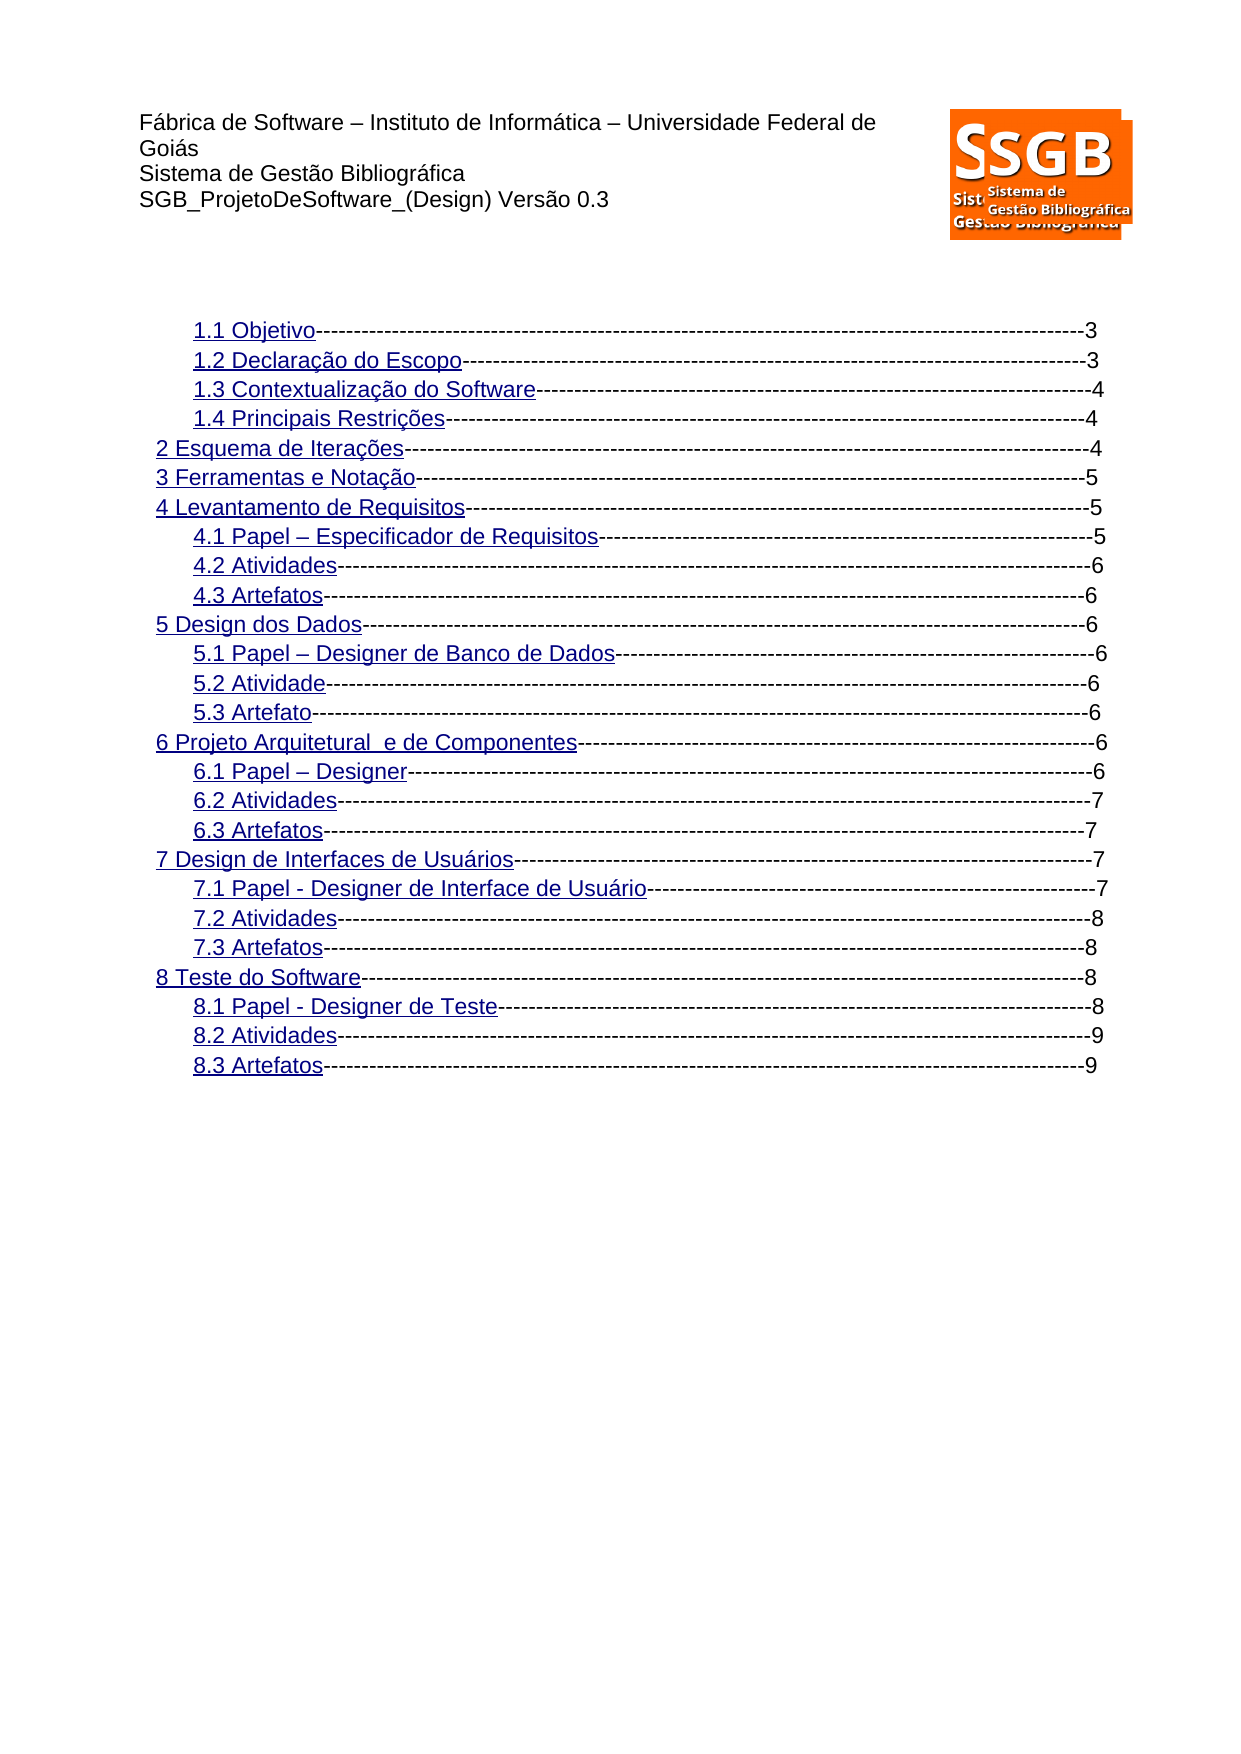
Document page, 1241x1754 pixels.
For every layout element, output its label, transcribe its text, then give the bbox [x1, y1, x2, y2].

text 1.2 Declaração do Escopo----------------------------------------------------------------------------------3 [193, 347, 1122, 373]
text 1.3 Contextualização do Software-------------------------------------------------------------------------4 [193, 377, 1122, 402]
text 5 Design dos Dados-----------------------------------------------------------------------------------------------6 [156, 612, 1122, 637]
text 6.3 Artefatos----------------------------------------------------------------------------------------------------7 [193, 817, 1122, 843]
text 5.1 Papel – Designer de Banco de Dados---------------------------------------------------------------6 [193, 641, 1122, 667]
text 4.2 Atividades---------------------------------------------------------------------------------------------------6 [193, 553, 1122, 579]
text 5.2 Atividade----------------------------------------------------------------------------------------------------6 [193, 671, 1122, 696]
text 6.1 Papel – Designer------------------------------------------------------------------------------------------6 [193, 759, 1122, 784]
text 8.1 Papel - Designer de Teste------------------------------------------------------------------------------8 [193, 994, 1122, 1019]
text 6.2 Atividades---------------------------------------------------------------------------------------------------7 [193, 788, 1122, 814]
text 8.2 Atividades---------------------------------------------------------------------------------------------------9 [193, 1023, 1122, 1049]
text 1.4 Principais Restrições------------------------------------------------------------------------------------4 [193, 406, 1122, 432]
text 5.3 Artefato------------------------------------------------------------------------------------------------------6 [193, 700, 1122, 726]
text 1.1 Objetivo-----------------------------------------------------------------------------------------------------3 [193, 318, 1122, 344]
text 3 Ferramentas e Notação----------------------------------------------------------------------------------------5 [156, 465, 1122, 491]
text 7 Design de Interfaces de Usuários----------------------------------------------------------------------------7 [156, 847, 1122, 872]
text 4.3 Artefatos----------------------------------------------------------------------------------------------------6 [193, 582, 1122, 608]
text 2 Esquema de Iterações------------------------------------------------------------------------------------------4 [156, 436, 1122, 461]
text 4.1 Papel – Especificador de Requisitos-----------------------------------------------------------------5 [193, 524, 1122, 549]
text 4 Levantamento de Requisitos----------------------------------------------------------------------------------5 [156, 494, 1122, 520]
text 7.3 Artefatos----------------------------------------------------------------------------------------------------8 [193, 935, 1122, 961]
text 7.2 Atividades---------------------------------------------------------------------------------------------------8 [193, 906, 1122, 931]
text 7.1 Papel - Designer de Interface de Usuário-----------------------------------------------------------7 [193, 876, 1122, 902]
picture [950, 109, 1133, 240]
text 8.3 Artefatos----------------------------------------------------------------------------------------------------9 [193, 1052, 1122, 1078]
text 6 Projeto Arquitetural e de Componentes--------------------------------------------------------------------6 [156, 729, 1122, 755]
text 8 Teste do Software-----------------------------------------------------------------------------------------------8 [156, 964, 1122, 990]
